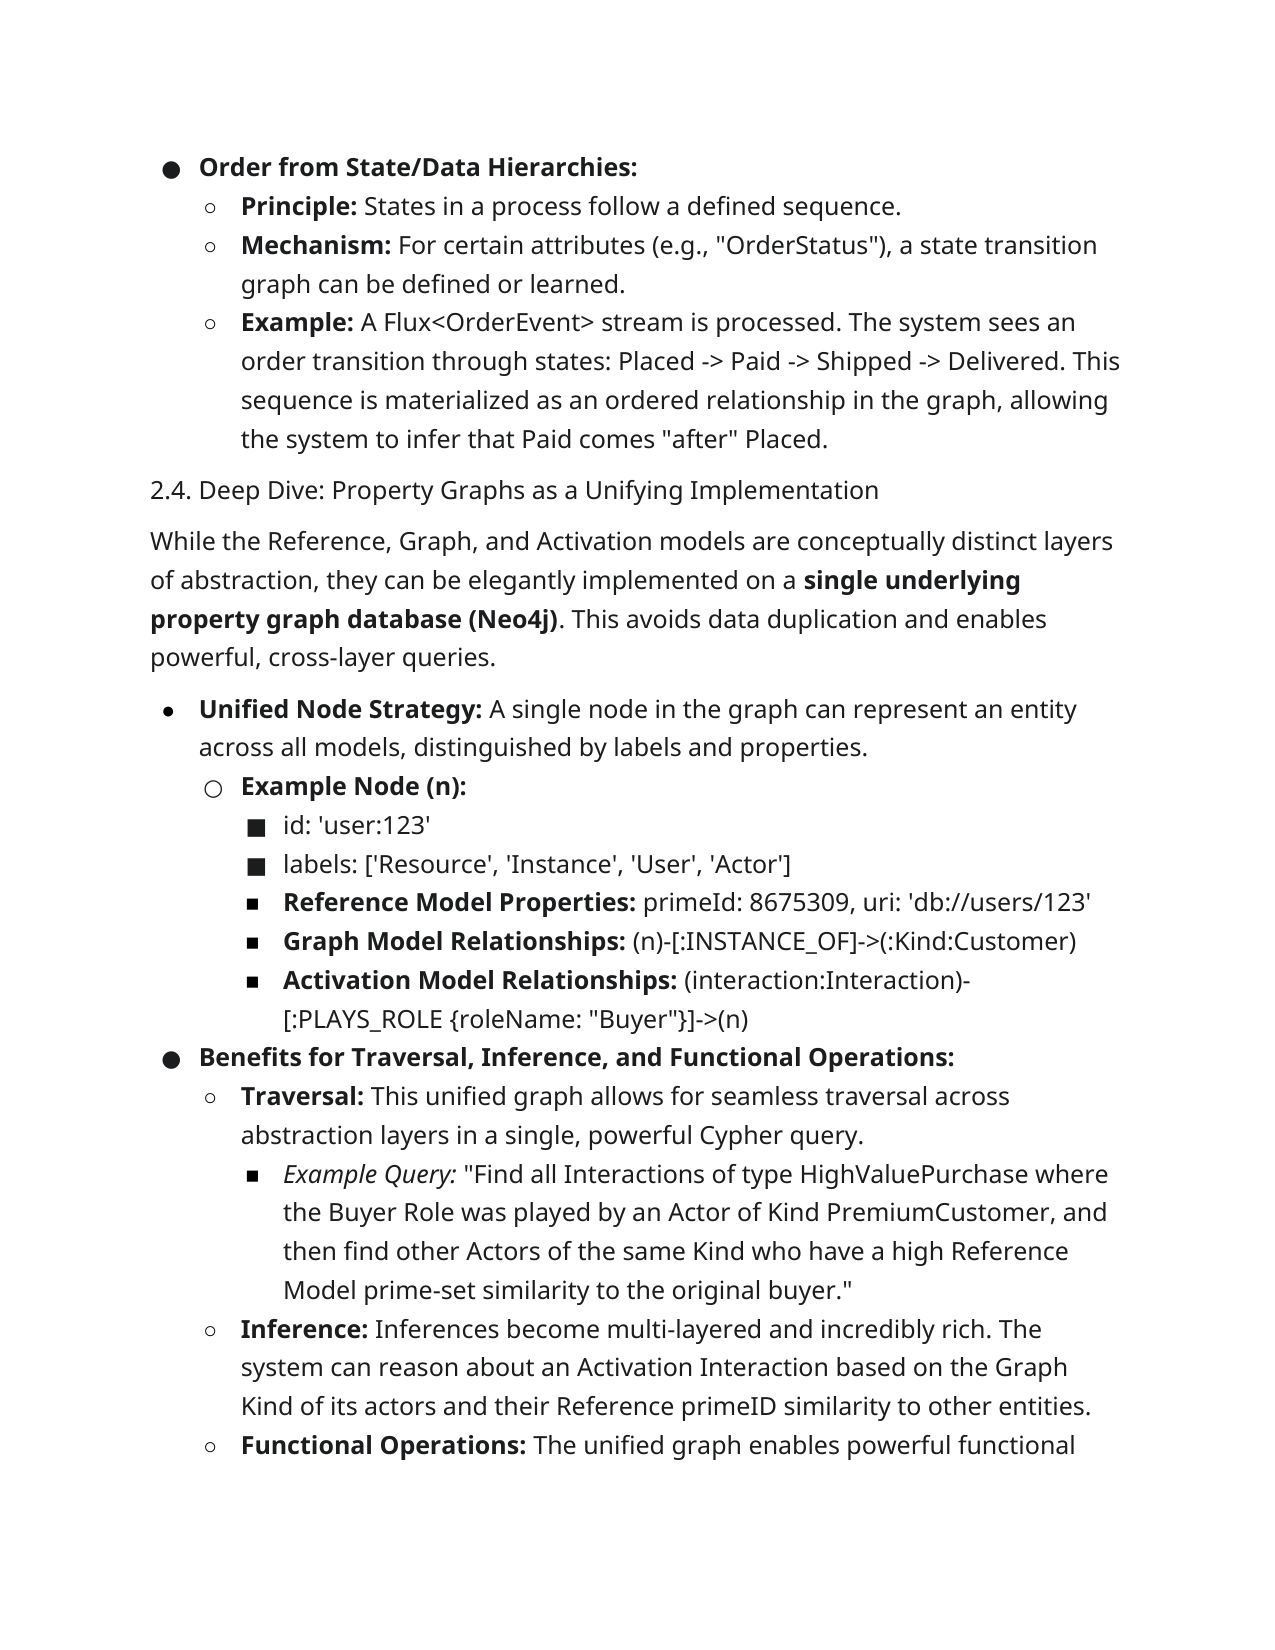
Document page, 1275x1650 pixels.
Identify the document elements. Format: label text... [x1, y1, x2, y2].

list Functional Operations: The unified graph enables powerful functional [203, 1427, 1125, 1462]
list Activation Model Relationships: (interaction:Interaction)-[:PLAYS_ROLE {roleName: "Buyer"}]->(n) [245, 962, 1125, 1035]
list Benefits for Traversal, Inference, and Functional Operations: [161, 1040, 1125, 1074]
list Traversal: This unified graph allows for seamless traversal across abstraction layers in a single, powerful Cypher query. [203, 1079, 1125, 1152]
list Principle: States in a process follow a defined sequence. [203, 189, 1125, 223]
list Example: A Flux<OrderEvent> stream is processed. The system sees an order transition through states: Placed -> Paid -> Shipped -> Delivered. This sequence is materialized as an ordered relationship in the graph, allowing the system to infer that Paid comes "after" Placed. [203, 305, 1125, 455]
list Unified Node Strategy: A single node in the graph can represent an entity across all models, distinguished by labels and properties. [161, 691, 1125, 764]
list Example Query: "Find all Interactions of type HighValuePurchase where the Buyer Role was played by an Actor of Kind PremiumCustomer, and then find other Actors of the same Kind who have a high Reference Model prime-set similarity to the original buyer." [245, 1156, 1125, 1307]
list Order from State/Data Hierarchies: [161, 150, 1125, 184]
list Graph Model Relationships: (n)-[:INSTANCE_OF]->(:Kind:Customer) [245, 924, 1125, 958]
list labels: ['Resource', 'Instance', 'User', 'Actor'] [245, 846, 1125, 880]
list Inference: Inferences become multi-layered and incredibly rich. The system can reason about an Activation Interaction based on the Graph Kind of its actors and their Reference primeID similarity to other entities. [203, 1311, 1125, 1423]
list Example Node (n): [203, 769, 1125, 803]
text While the Reference, Graph, and Activation models are conceptually distinct layers of abstraction, they can be elegantly implemented on a single underlying property graph database (Neo4j). This avoids data duplication and enables powerful, cross-layer queries. [150, 524, 1125, 674]
list id: 'user:123' [245, 807, 1125, 842]
subtitle 2.4. Deep Dive: Property Graphs as a Unifying Implementation [150, 472, 1125, 507]
list Reference Model Properties: primeId: 8675309, uri: 'db://users/123' [245, 885, 1125, 919]
list Mechanism: For certain attributes (e.g., "OrderStatus"), a state transition graph can be defined or learned. [203, 227, 1125, 300]
